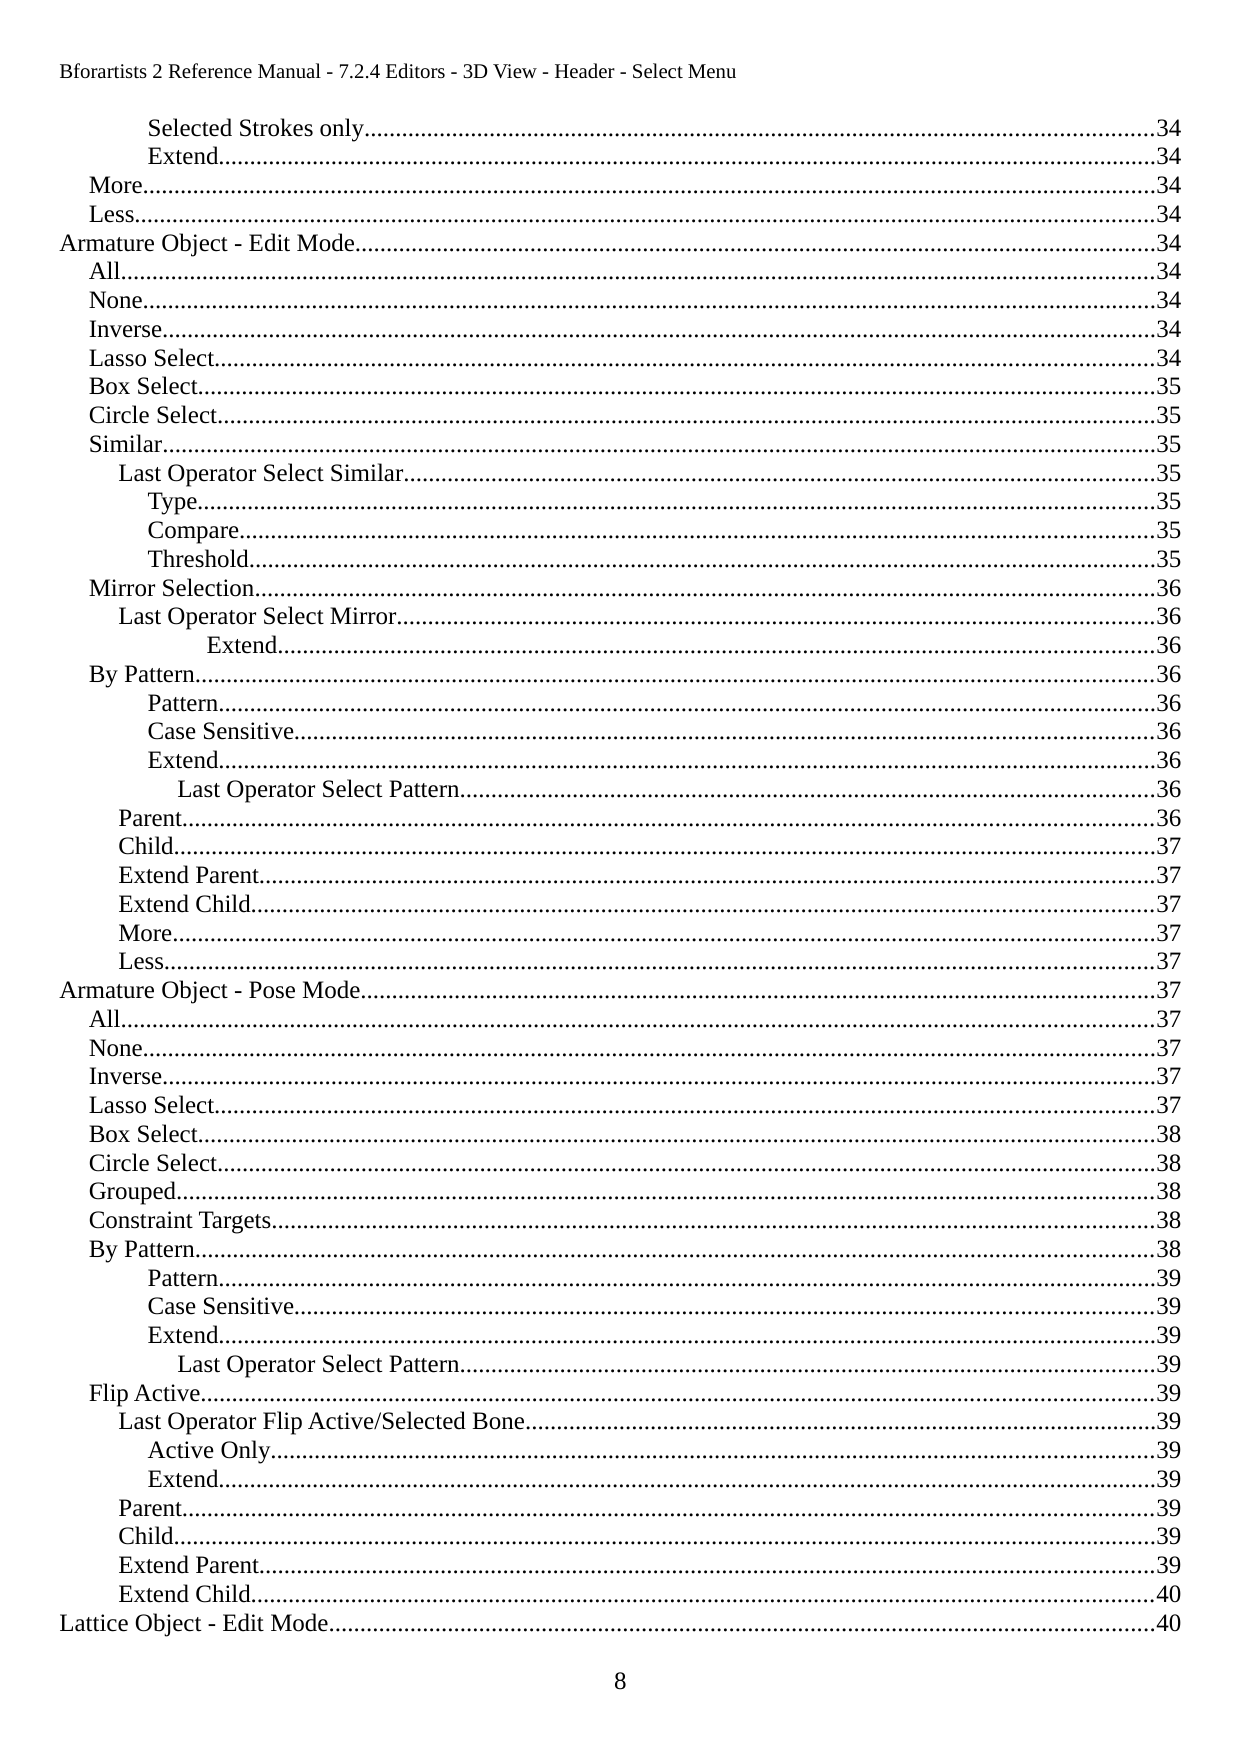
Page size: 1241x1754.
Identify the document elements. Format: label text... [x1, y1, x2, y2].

text Constraint Targets 38 [88, 1205, 1181, 1234]
text Case Sensitive 39 [147, 1291, 1181, 1320]
text Child 39 [118, 1521, 1181, 1550]
text Mirror Selection 36 [88, 573, 1181, 601]
text Armature Object - Edit Mode 34 [59, 228, 1181, 256]
text Inverse 34 [88, 314, 1181, 343]
text By Pattern 36 [88, 659, 1181, 688]
text All 34 [88, 256, 1181, 285]
text Last Operator Flip Active/Selected Bone 39 [118, 1406, 1181, 1435]
text Threshold 35 [147, 544, 1181, 573]
text By Pattern 38 [88, 1234, 1181, 1263]
text Extend 39 [147, 1464, 1181, 1493]
text Grouped 38 [88, 1176, 1181, 1205]
text Last Operator Select Similar 35 [118, 458, 1181, 486]
text Box Select 38 [88, 1119, 1181, 1148]
text Extend 34 [147, 141, 1181, 170]
text Extend Parent 37 [118, 860, 1181, 889]
text Selected Strokes only 34 [147, 113, 1181, 141]
text Similar 35 [88, 429, 1181, 458]
text Last Operator Select Mirror 36 [118, 601, 1181, 630]
text Lasso Select 34 [88, 343, 1181, 371]
text Active Only 39 [147, 1435, 1181, 1464]
text Parent 36 [118, 803, 1181, 831]
text None 37 [88, 1033, 1181, 1061]
text Extend Parent 39 [118, 1550, 1181, 1579]
text Box Select 35 [88, 371, 1181, 400]
text Child 37 [118, 831, 1181, 860]
text Extend 36 [206, 630, 1181, 659]
text Circle Select 35 [88, 400, 1181, 429]
text Parent 39 [118, 1493, 1181, 1521]
text Lattice Object - Edit Mode 40 [59, 1608, 1181, 1636]
text Last Operator Select Pattern 39 [177, 1349, 1181, 1378]
text Extend 36 [147, 745, 1181, 774]
text Extend Child 40 [118, 1579, 1181, 1608]
text Pattern 39 [147, 1263, 1181, 1291]
text Flip Active 39 [88, 1378, 1181, 1406]
text Case Sensitive 36 [147, 716, 1181, 745]
text Lasso Select 37 [88, 1090, 1181, 1119]
text Pattern 36 [147, 688, 1181, 716]
text More 34 [88, 170, 1181, 199]
text More 37 [118, 918, 1181, 946]
text Armature Object - Pose Mode 37 [59, 975, 1181, 1004]
text Less 37 [118, 946, 1181, 975]
text Extend Child 37 [118, 889, 1181, 918]
text Extend 39 [147, 1320, 1181, 1349]
text Less 34 [88, 199, 1181, 228]
text Compare 35 [147, 515, 1181, 544]
text Type 35 [147, 486, 1181, 515]
text Circle Select 38 [88, 1148, 1181, 1176]
text All 37 [88, 1004, 1181, 1033]
text Inverse 37 [88, 1061, 1181, 1090]
text None 34 [88, 285, 1181, 314]
text Last Operator Select Pattern 36 [177, 774, 1181, 803]
